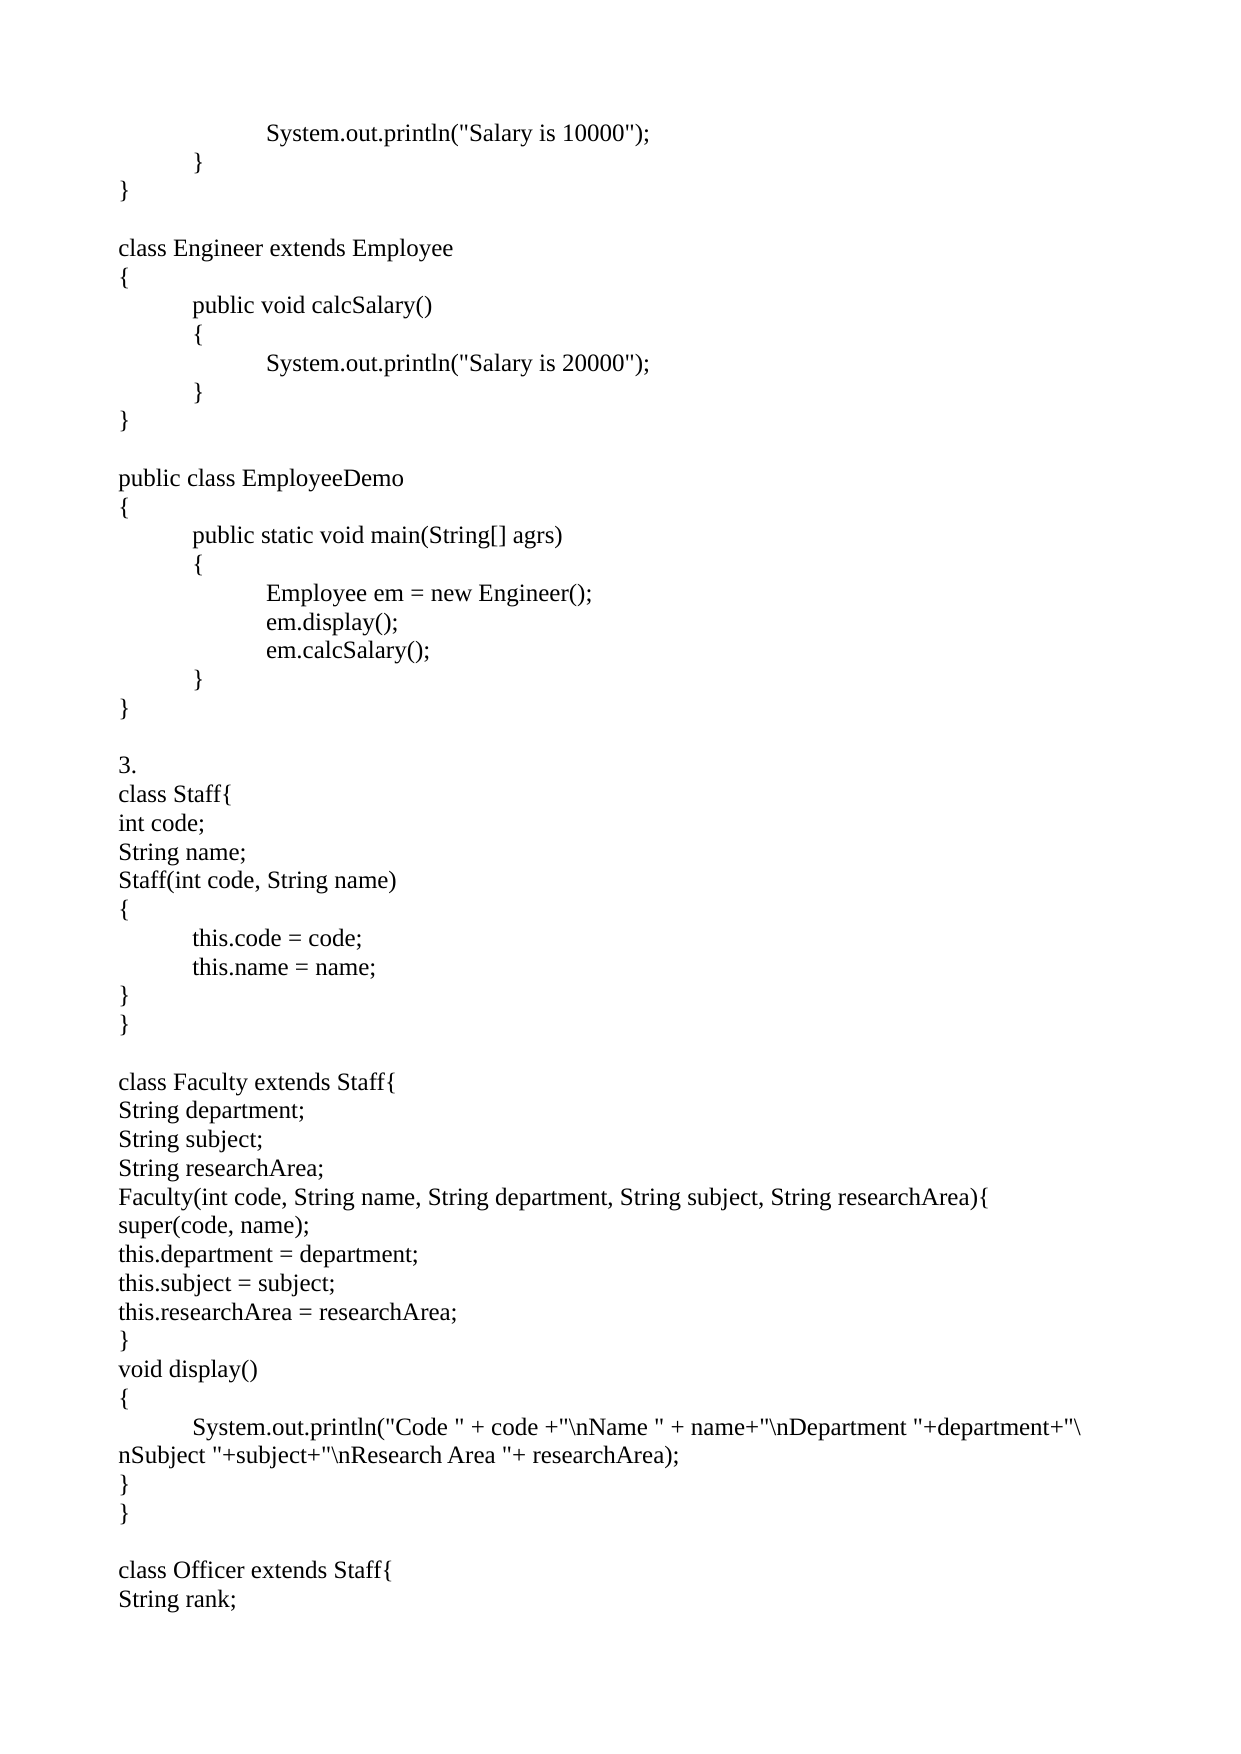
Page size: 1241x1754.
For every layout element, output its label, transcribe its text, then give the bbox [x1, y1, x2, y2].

text int code; [118, 808, 1122, 837]
text public class EmployeeDemo [118, 463, 1122, 492]
text String name; [118, 837, 1122, 866]
text this.code = code; [118, 923, 1122, 952]
text public static void main(String[] agrs) [118, 521, 1122, 549]
text { [118, 1383, 1122, 1412]
text System.out.println("Salary is 10000"); [118, 118, 1122, 147]
text } [118, 693, 1122, 722]
text String department; [118, 1096, 1122, 1124]
text class Faculty extends Staff{ [118, 1067, 1122, 1096]
text this.subject = subject; [118, 1268, 1122, 1297]
text { [118, 319, 1122, 348]
text 3. [118, 751, 1122, 779]
text class Staff{ [118, 779, 1122, 808]
text } [118, 664, 1122, 693]
text Staff(int code, String name) [118, 866, 1122, 894]
text System.out.println("Code " + code +"\nName " + name+"\nDepartment "+department+"\nSubject "+subject+"\nResearch Area "+ researchArea); [118, 1412, 1122, 1469]
text void display() [118, 1354, 1122, 1383]
text super(code, name); [118, 1211, 1122, 1239]
text System.out.println("Salary is 20000"); [118, 348, 1122, 377]
text public void calcSalary() [118, 291, 1122, 319]
text this.researchArea = researchArea; [118, 1297, 1122, 1326]
text String researchArea; [118, 1153, 1122, 1182]
text { [118, 894, 1122, 923]
text } [118, 1469, 1122, 1498]
text class Engineer extends Employee [118, 233, 1122, 262]
text } [118, 377, 1122, 406]
text } [118, 1498, 1122, 1527]
text { [118, 549, 1122, 578]
text em.calcSalary(); [118, 636, 1122, 664]
text } [118, 147, 1122, 176]
text String rank; [118, 1584, 1122, 1613]
text Employee em = new Engineer(); [118, 578, 1122, 607]
text } [118, 981, 1122, 1009]
text } [118, 1009, 1122, 1038]
text this.name = name; [118, 952, 1122, 981]
text } [118, 406, 1122, 434]
text } [118, 1326, 1122, 1354]
text { [118, 492, 1122, 521]
text em.display(); [118, 607, 1122, 636]
text Faculty(int code, String name, String department, String subject, String researchArea){ [118, 1182, 1122, 1211]
text String subject; [118, 1124, 1122, 1153]
text { [118, 262, 1122, 291]
text class Officer extends Staff{ [118, 1556, 1122, 1584]
text this.department = department; [118, 1239, 1122, 1268]
text } [118, 176, 1122, 204]
